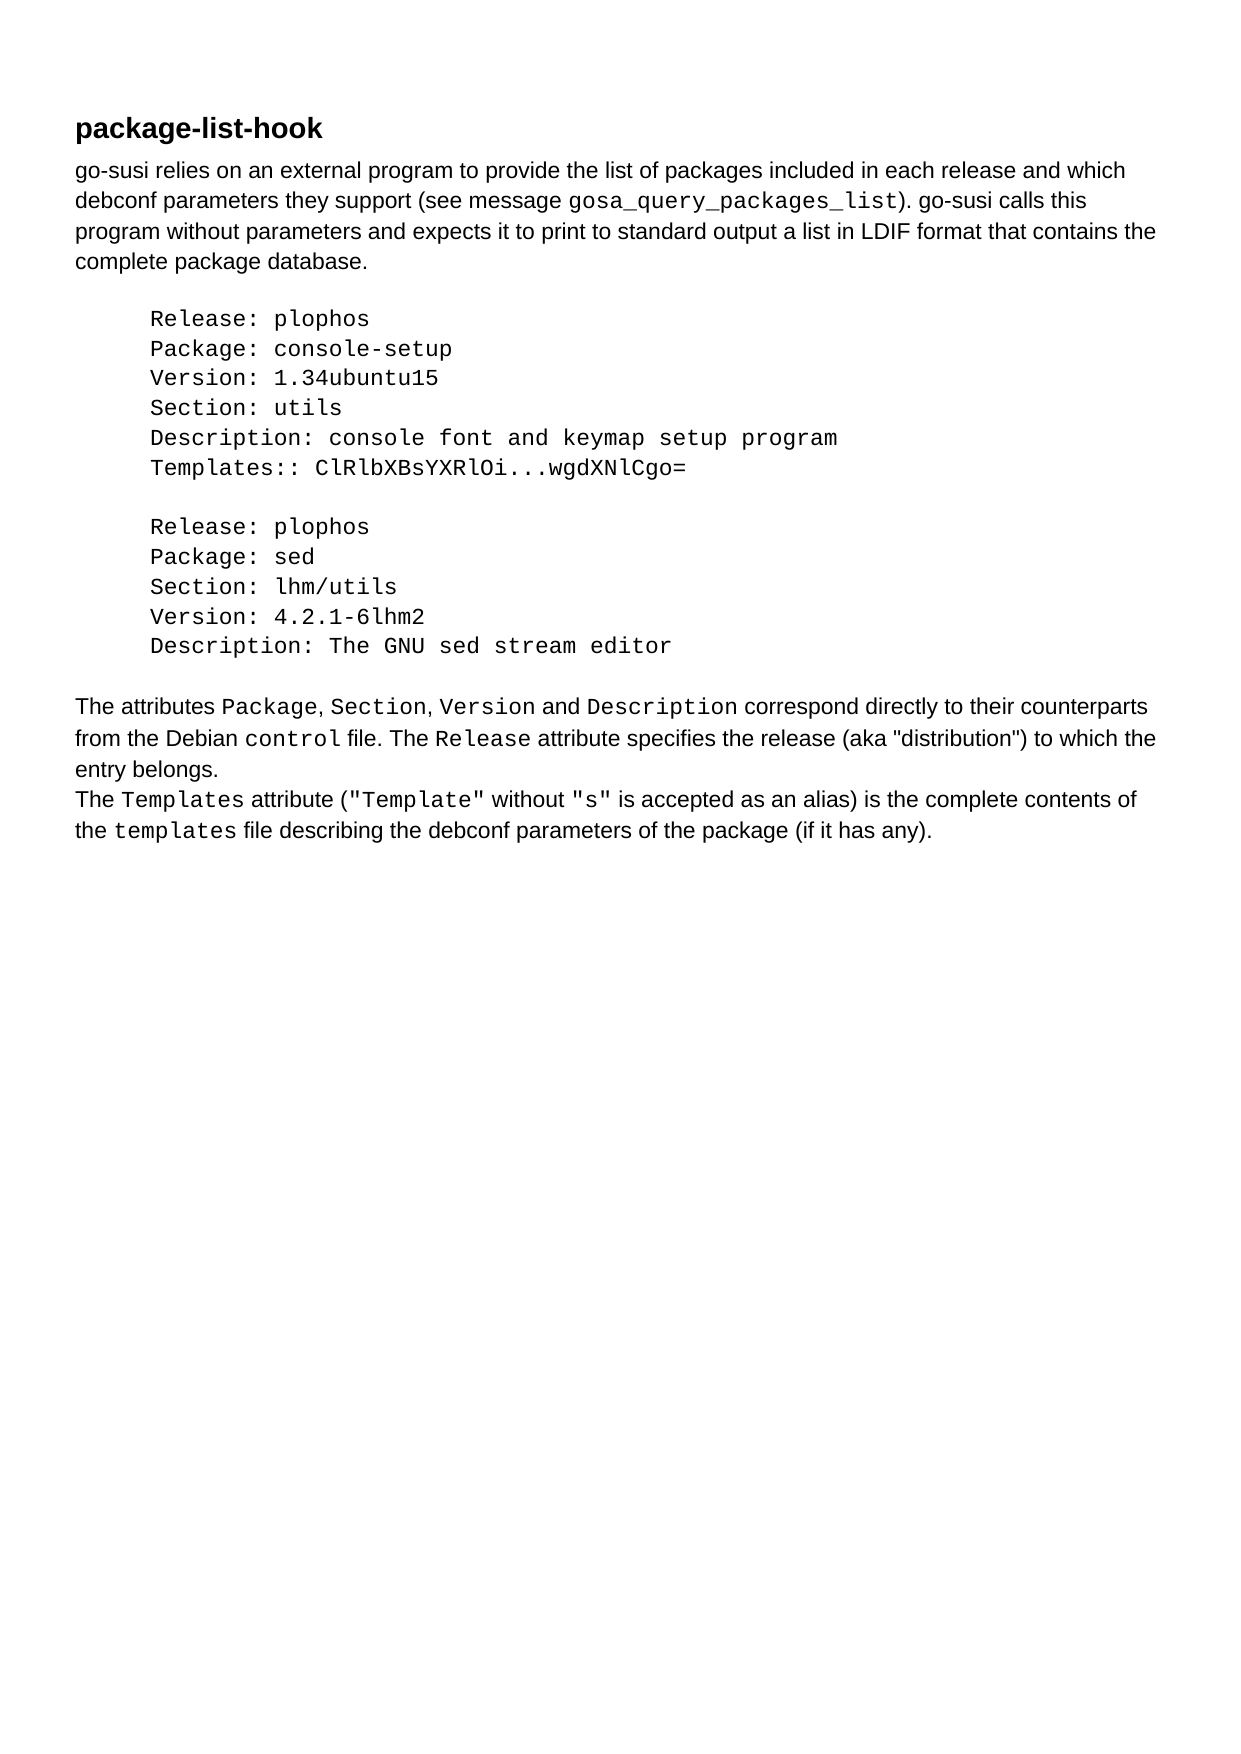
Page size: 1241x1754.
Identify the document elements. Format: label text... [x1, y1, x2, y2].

subtitle package-list-hook [75, 112, 1165, 145]
text Section: utils [150, 397, 1165, 422]
text Release: plophos [150, 307, 1165, 333]
text Version: 1.34ubuntu15 [150, 367, 1165, 393]
text Package: console-setup [150, 337, 1165, 363]
text Release: plophos [150, 516, 1165, 542]
text Description: console font and keymap setup program [150, 426, 1165, 452]
text Description: The GNU sed stream editor [150, 635, 1165, 661]
text Package: sed [150, 546, 1165, 571]
text The Templates attribute ("Template" without "s" is accepted as an alias) is the complete contents of the templates file describing the debconf parameters of the package (if it has any). [75, 786, 1165, 845]
text Version: 4.2.1-6lhm2 [150, 605, 1165, 631]
text The attributes Package, Section, Version and Description correspond directly to their counterparts from the Debian control file. The Release attribute specifies the release (aka "distribution") to which the entry belongs. [75, 694, 1165, 782]
text Templates:: ClRlbXBsYXRlOi...wgdXNlCgo= [150, 456, 1165, 482]
text go-susi relies on an external program to provide the list of packages included in each release and which debconf parameters they support (see message gosa_query_packages_list). go-susi calls this program without parameters and expects it to print to standard output a list in LDIF format that contains the complete package database. [75, 158, 1165, 274]
text Section: lhm/utils [150, 575, 1165, 601]
